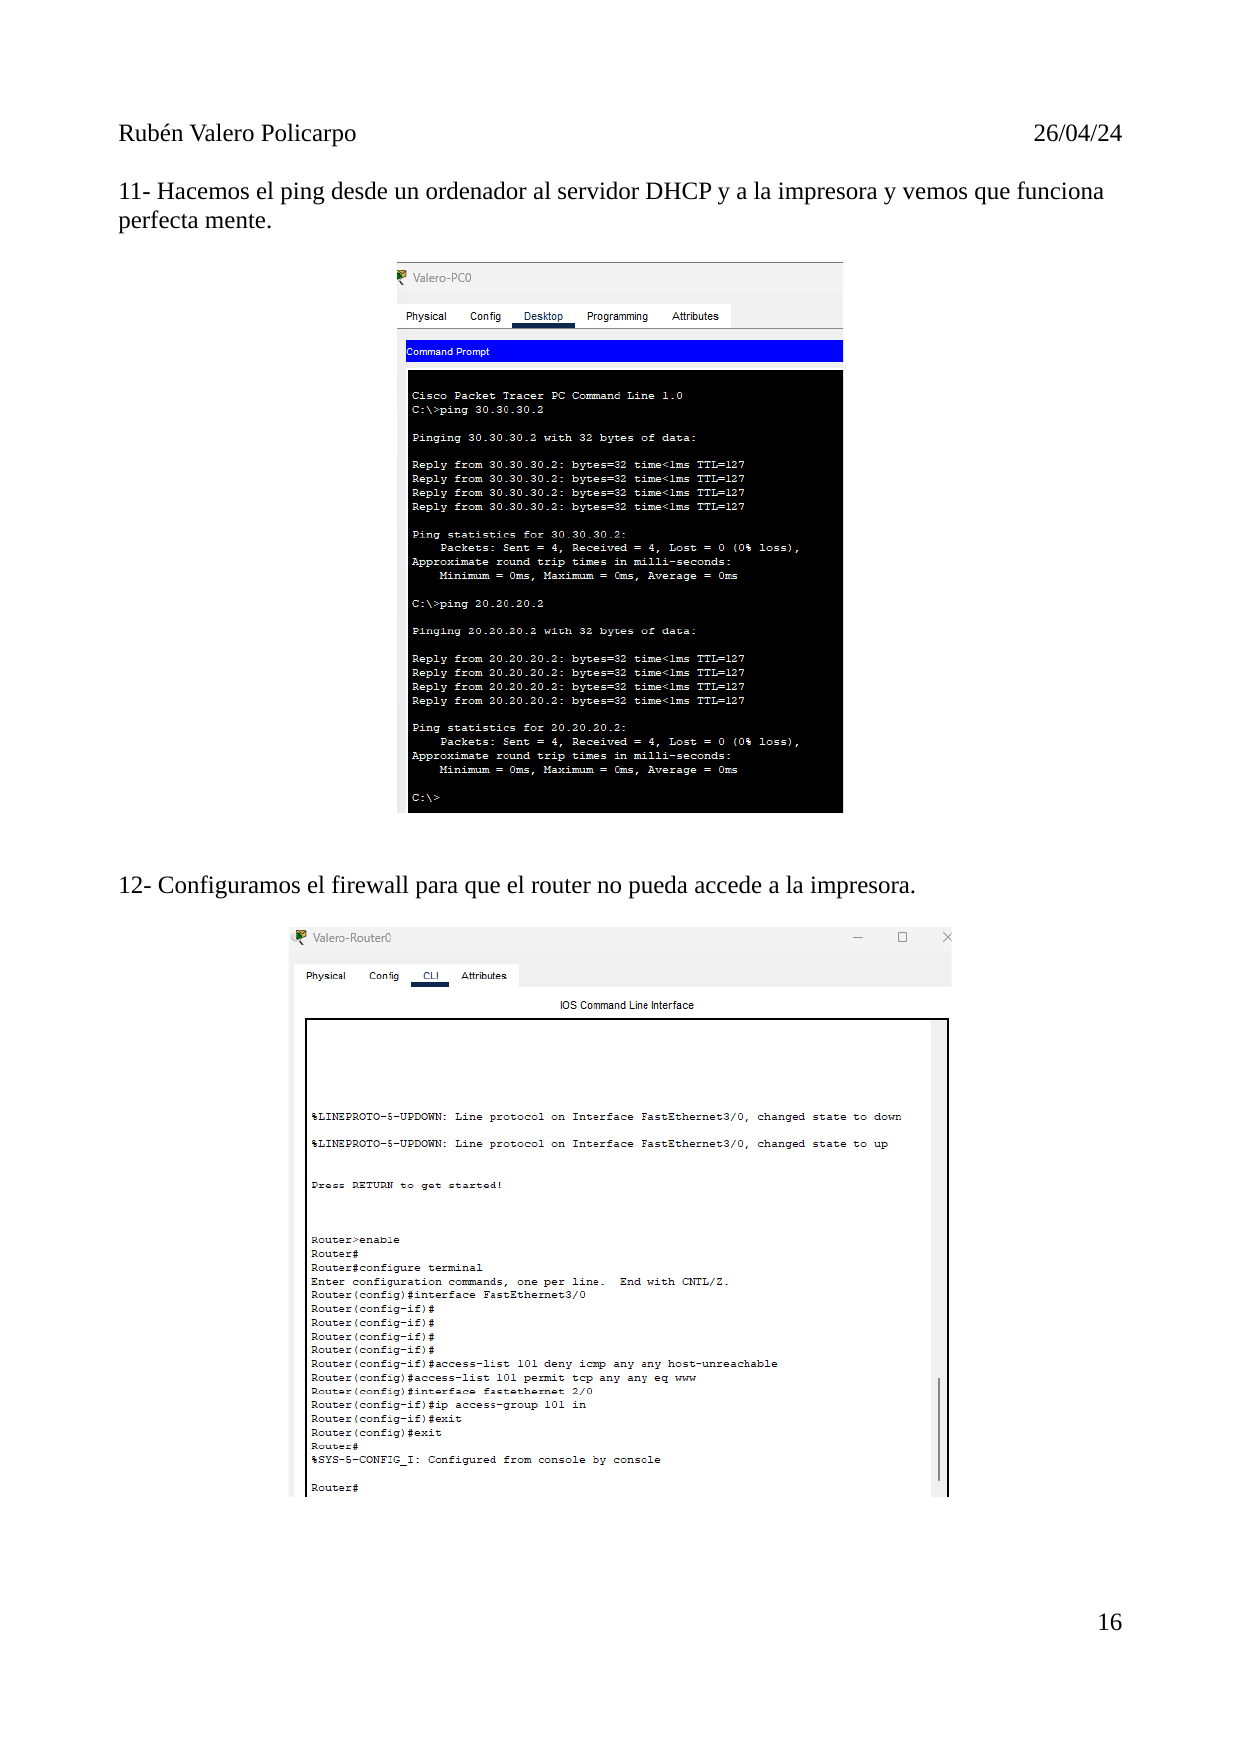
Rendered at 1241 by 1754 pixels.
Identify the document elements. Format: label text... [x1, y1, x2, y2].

text 11- Hacemos el ping desde un ordenador al servidor DHCP y a la impresora y vemos que funciona perfecta mente. [118, 176, 1122, 234]
picture [288, 927, 952, 1497]
picture [397, 262, 844, 813]
text 12- Configuramos el firewall para que el router no pueda accede a la impresora. [118, 870, 1122, 899]
